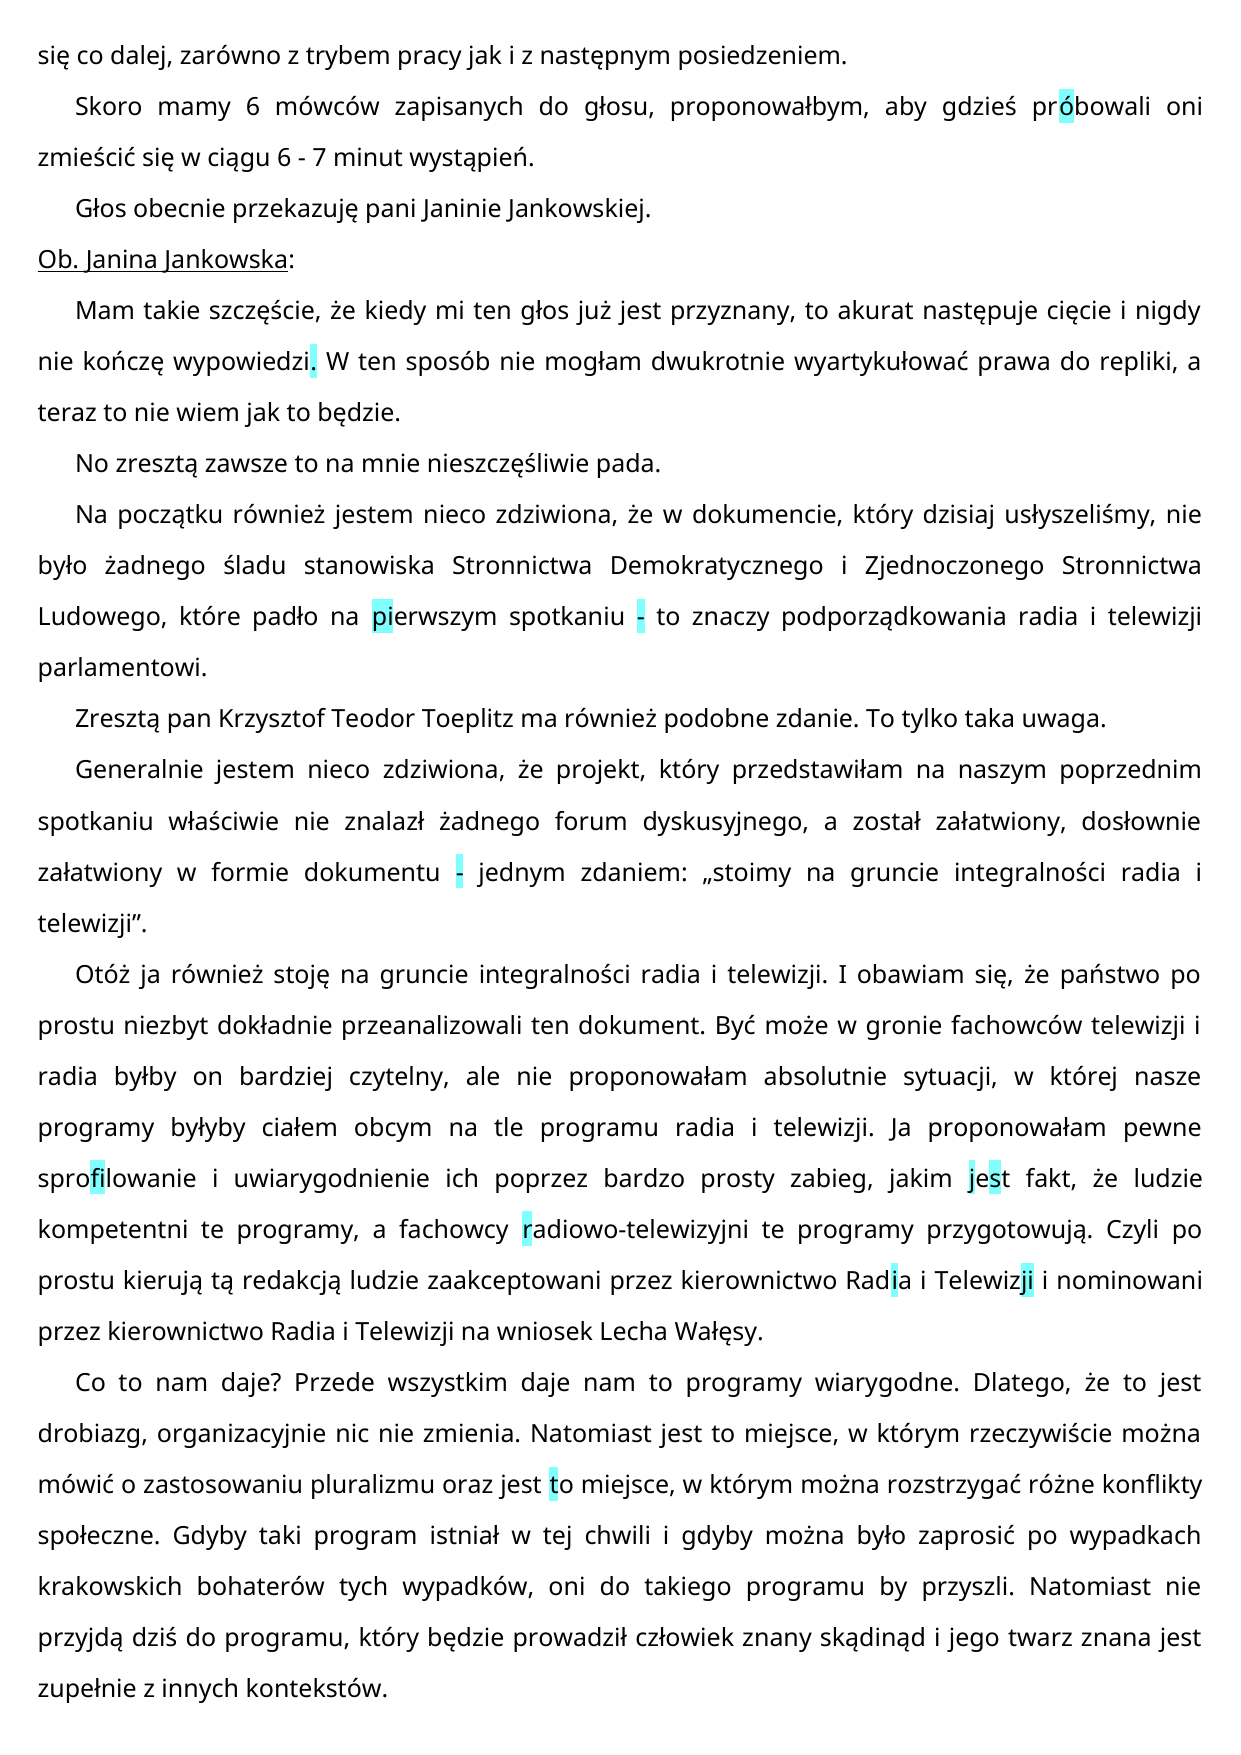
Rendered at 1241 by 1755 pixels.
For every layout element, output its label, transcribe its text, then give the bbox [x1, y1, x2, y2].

text No zresztą zawsze to na mnie nieszczęśliwie pada. [37, 446, 1203, 480]
text Co to nam daje? Przede wszystkim daje nam to programy wiarygodne. Dlatego, że to jest drobiazg, organizacyjnie nic nie zmienia. Natomiast jest to miejsce, w którym rzeczywiście można mówić o zastosowaniu pluralizmu oraz jest to miejsce, w którym można rozstrzygać różne konflikty społeczne. Gdyby taki program istniał w tej chwili i gdyby można było zaprosić po wypadkach krakowskich bohaterów tych wypadków, oni do takiego programu by przyszli. Natomiast nie przyjdą dziś do programu, który będzie prowadził człowiek znany skądinąd i jego twarz znana jest zupełnie z innych kontekstów. [37, 1364, 1203, 1705]
text Generalnie jestem nieco zdziwiona, że projekt, który przedstawiłam na naszym poprzednim spotkaniu właściwie nie znalazł żadnego forum dyskusyjnego, a został załatwiony, dosłownie załatwiony w formie dokumentu - jednym zdaniem: „stoimy na gruncie integralności radia i telewizji”. [37, 752, 1203, 939]
text Na początku również jestem nieco zdziwiona, że w dokumencie, który dzisiaj usłyszeliśmy, nie było żadnego śladu stanowiska Stronnictwa Demokratycznego i Zjednoczonego Stronnictwa Ludowego, które padło na pierwszym spotkaniu - to znaczy podporządkowania radia i telewizji parlamentowi. [37, 497, 1203, 684]
text Głos obecnie przekazuję pani Janinie Jankowskiej. [37, 191, 1203, 225]
text Zresztą pan Krzysztof Teodor Toeplitz ma również podobne zdanie. To tylko taka uwaga. [37, 701, 1203, 735]
text Otóż ja również stoję na gruncie integralności radia i telewizji. I obawiam się, że państwo po prostu niezbyt dokładnie przeanalizowali ten dokument. Być może w gronie fachowców telewizji i radia byłby on bardziej czytelny, ale nie proponowałam absolutnie sytuacji, w której nasze programy byłyby ciałem obcym na tle programu radia i telewizji. Ja proponowałam pewne sprofilowanie i uwiarygodnienie ich poprzez bardzo prosty zabieg, jakim jest fakt, że ludzie kompetentni te programy, a fachowcy radiowo-telewizyjni te programy przygotowują. Czyli po prostu kierują tą redakcją ludzie zaakceptowani przez kierownictwo Radia i Telewizji i nominowani przez kierownictwo Radia i Telewizji na wniosek Lecha Wałęsy. [37, 956, 1203, 1348]
text Ob. Janina Jankowska: [37, 242, 1203, 276]
text Mam takie szczęście, że kiedy mi ten głos już jest przyznany, to akurat następuje cięcie i nigdy nie kończę wypowiedzi. W ten sposób nie mogłam dwukrotnie wyartykułować prawa do repliki, a teraz to nie wiem jak to będzie. [37, 293, 1203, 429]
text Skoro mamy 6 mówców zapisanych do głosu, proponowałbym, aby gdzieś próbowali oni zmieścić się w ciągu 6 - 7 minut wystąpień. [37, 88, 1203, 174]
text się co dalej, zarówno z trybem pracy jak i z następnym posiedzeniem. [37, 37, 1203, 72]
